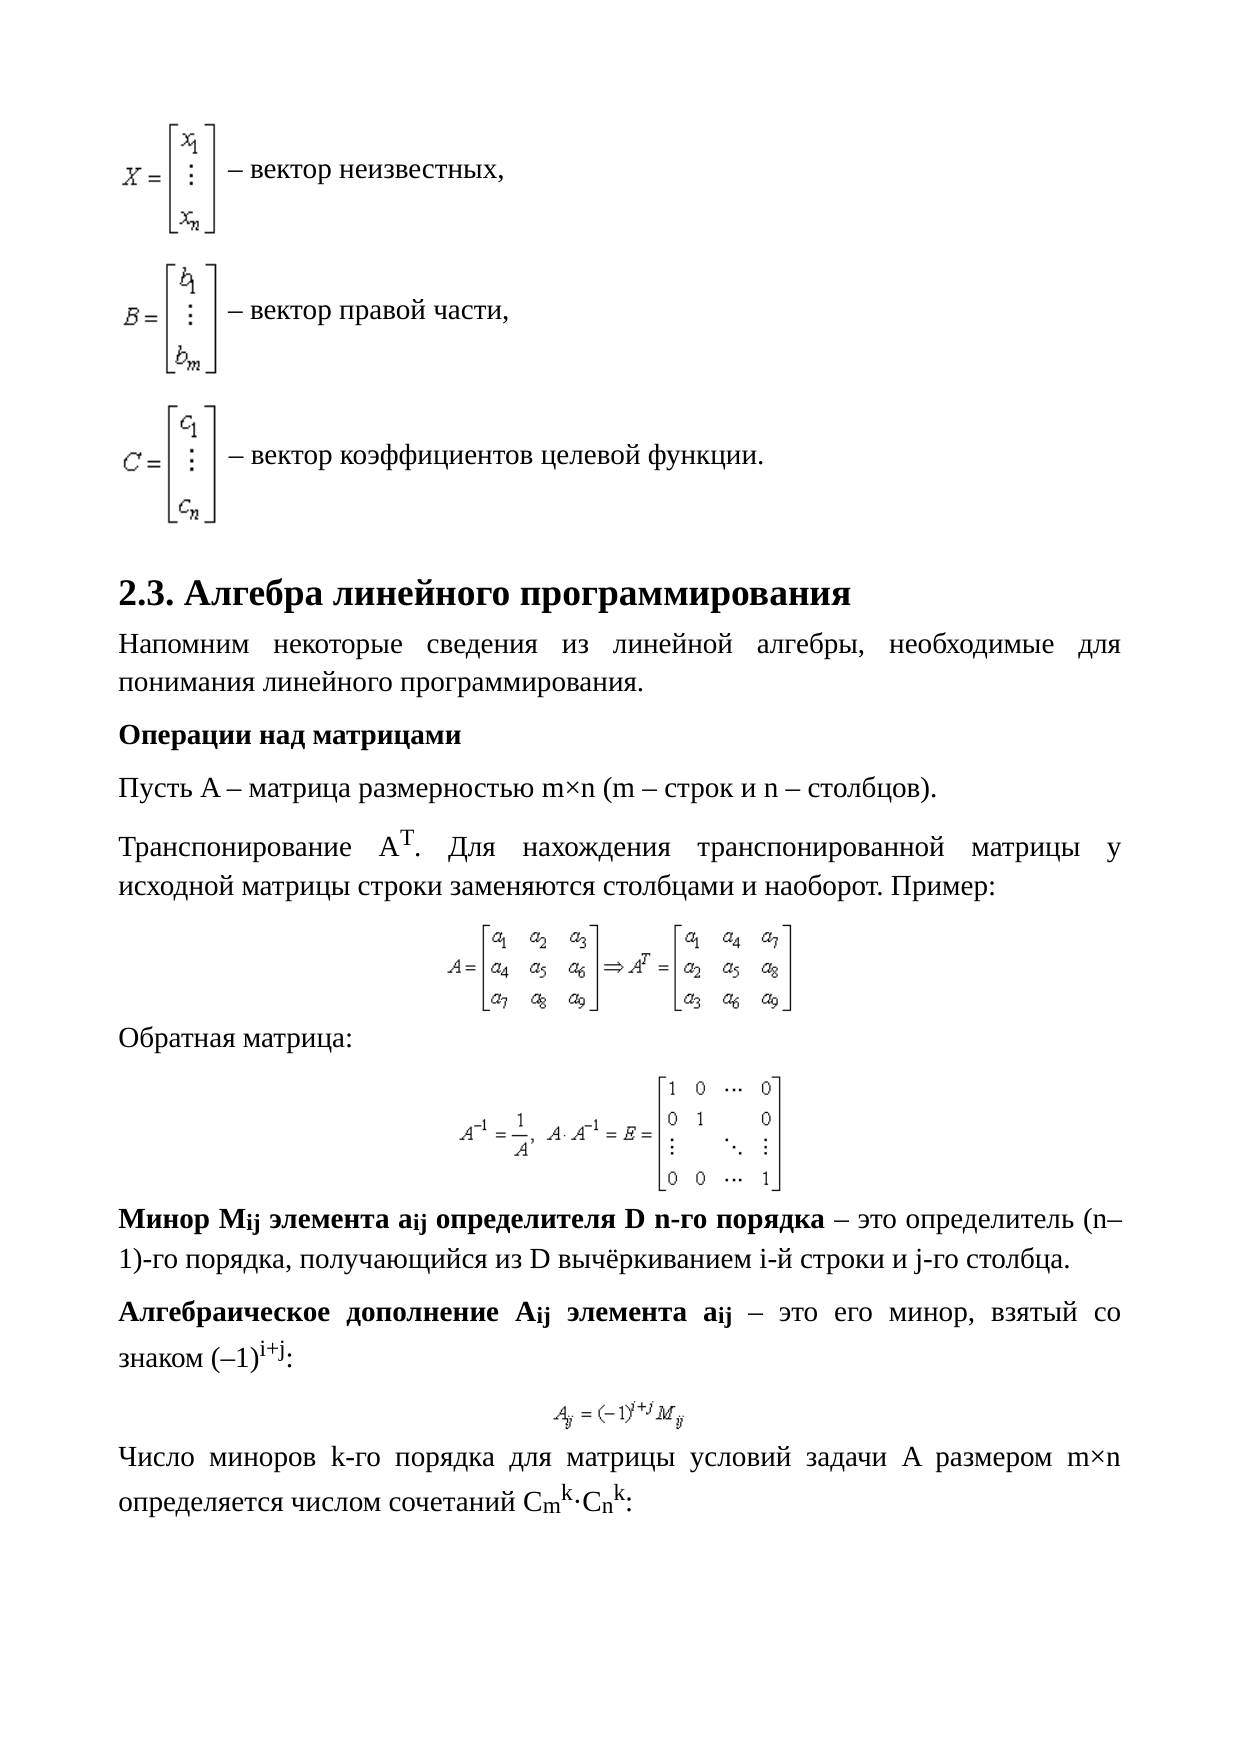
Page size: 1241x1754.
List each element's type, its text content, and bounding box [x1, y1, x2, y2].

text Число миноров k-го порядка для матрицы условий задачи A размером m×n определяется числом сочетаний Cmk·Cnk: [118, 1394, 1122, 1519]
text – вектор неизвестных, [221, 118, 1122, 239]
picture [456, 1073, 784, 1196]
picture [118, 258, 221, 380]
text – вектор правой части, [221, 259, 1122, 380]
text – вектор коэффициентов целевой функции. [222, 399, 1122, 530]
text Обратная матрица: [118, 921, 1122, 1054]
text Минор Mij элемента aij определителя D n-го порядка – это определитель (n–1)-го порядка, получающийся из D вычёркиванием i-й строки и j-го столбца. [118, 1073, 1122, 1274]
text Транспонирование AT. Для нахождения транспонированной матрицы у исходной матрицы строки заменяются столбцами и наоборот. Пример: [118, 824, 1122, 901]
text Алгебраическое дополнение Aij элемента aij – это его минор, взятый со знаком (–1)i+j: [118, 1294, 1122, 1374]
text Пусть A – матрица размерностью m×n (m – строк и n – столбцов). [118, 771, 1122, 804]
picture [444, 921, 796, 1016]
picture [118, 118, 221, 240]
picture [550, 1394, 690, 1434]
text Напомним некоторые сведения из линейной алгебры, необходимые для понимания линейного программирования. [118, 626, 1122, 698]
picture [118, 399, 222, 530]
subtitle 2.3. Алгебра линейного программирования [118, 570, 1122, 613]
text Операции над матрицами [118, 717, 1122, 751]
